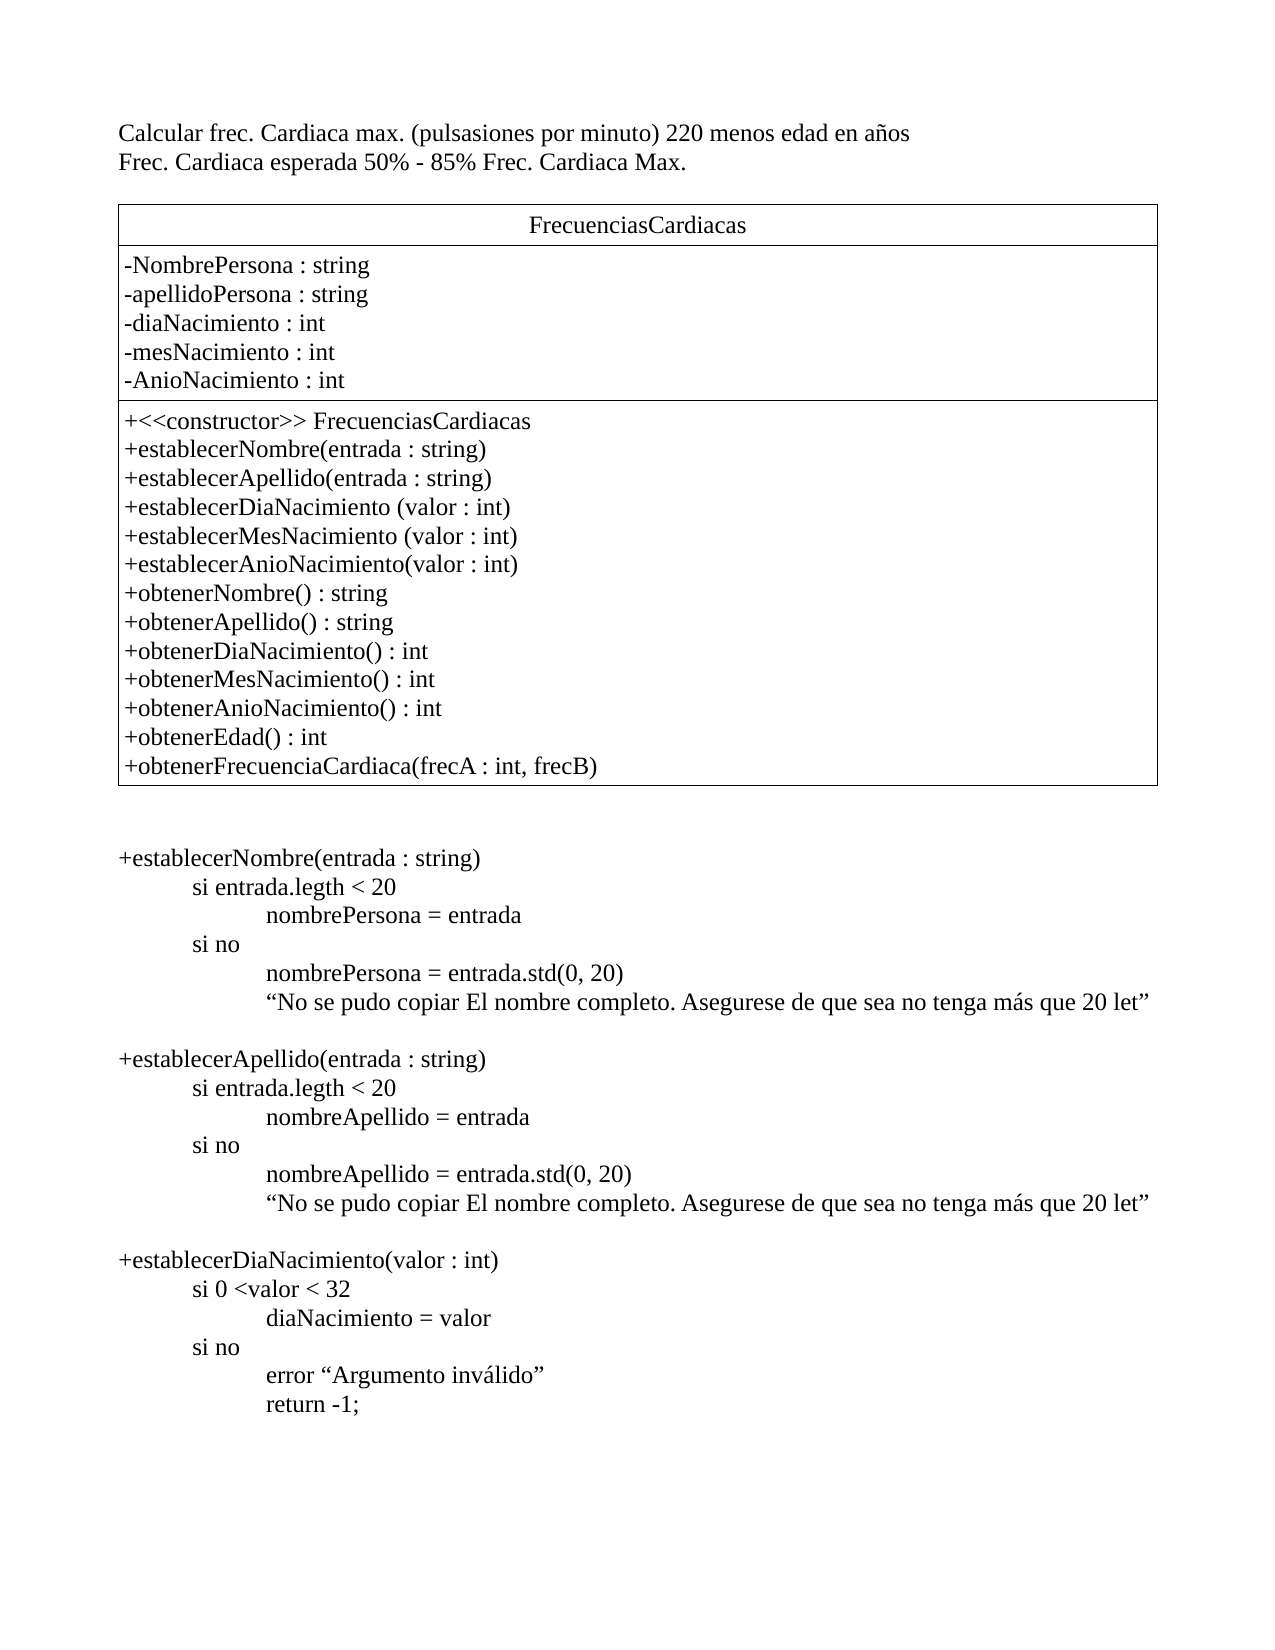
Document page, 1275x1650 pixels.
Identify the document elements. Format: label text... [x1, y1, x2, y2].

text error “Argumento inválido” [118, 1360, 1157, 1389]
text +establecerNombre(entrada : string) [118, 843, 1157, 872]
table_header FrecuenciasCardiacas [119, 205, 1157, 245]
text nombreApellido = entrada.std(0, 20) [118, 1159, 1157, 1188]
text +establecerDiaNacimiento(valor : int) [118, 1245, 1157, 1274]
text diaNacimiento = valor [118, 1303, 1157, 1332]
text “No se pudo copiar El nombre completo. Asegurese de que sea no tenga más que 20 let” [118, 1188, 1157, 1217]
text return -1; [118, 1389, 1157, 1418]
text si no [118, 1332, 1157, 1360]
text Calcular frec. Cardiaca max. (pulsasiones por minuto) 220 menos edad en años [118, 118, 1157, 147]
text “No se pudo copiar El nombre completo. Asegurese de que sea no tenga más que 20 let” [118, 987, 1157, 1015]
text si no [118, 929, 1157, 958]
text nombrePersona = entrada.std(0, 20) [118, 958, 1157, 987]
text Frec. Cardiaca esperada 50% - 85% Frec. Cardiaca Max. [118, 147, 1157, 176]
text nombreApellido = entrada [118, 1102, 1157, 1130]
text si no [118, 1130, 1157, 1159]
table_cell +<<constructor>> FrecuenciasCardiacas +establecerNombre(entrada : string) +establecerApellido(entrada : string) +establecerDiaNacimiento (valor : int) +establecerMesNacimiento (valor : int) +establecerAnioNacimiento(valor : int) +obtenerNombre() : string +obtenerApellido() : string +obtenerDiaNacimiento() : int +obtenerMesNacimiento() : int +obtenerAnioNacimiento() : int +obtenerEdad() : int +obtenerFrecuenciaCardiaca(frecA : int, frecB) [119, 401, 1157, 785]
text nombrePersona = entrada [118, 900, 1157, 929]
text si entrada.legth < 20 [118, 1073, 1157, 1102]
table_cell -NombrePersona : string -apellidoPersona : string -diaNacimiento : int -mesNacimiento : int -AnioNacimiento : int [119, 246, 1157, 400]
text si 0 <valor < 32 [118, 1274, 1157, 1303]
text si entrada.legth < 20 [118, 872, 1157, 900]
text +establecerApellido(entrada : string) [118, 1044, 1157, 1073]
